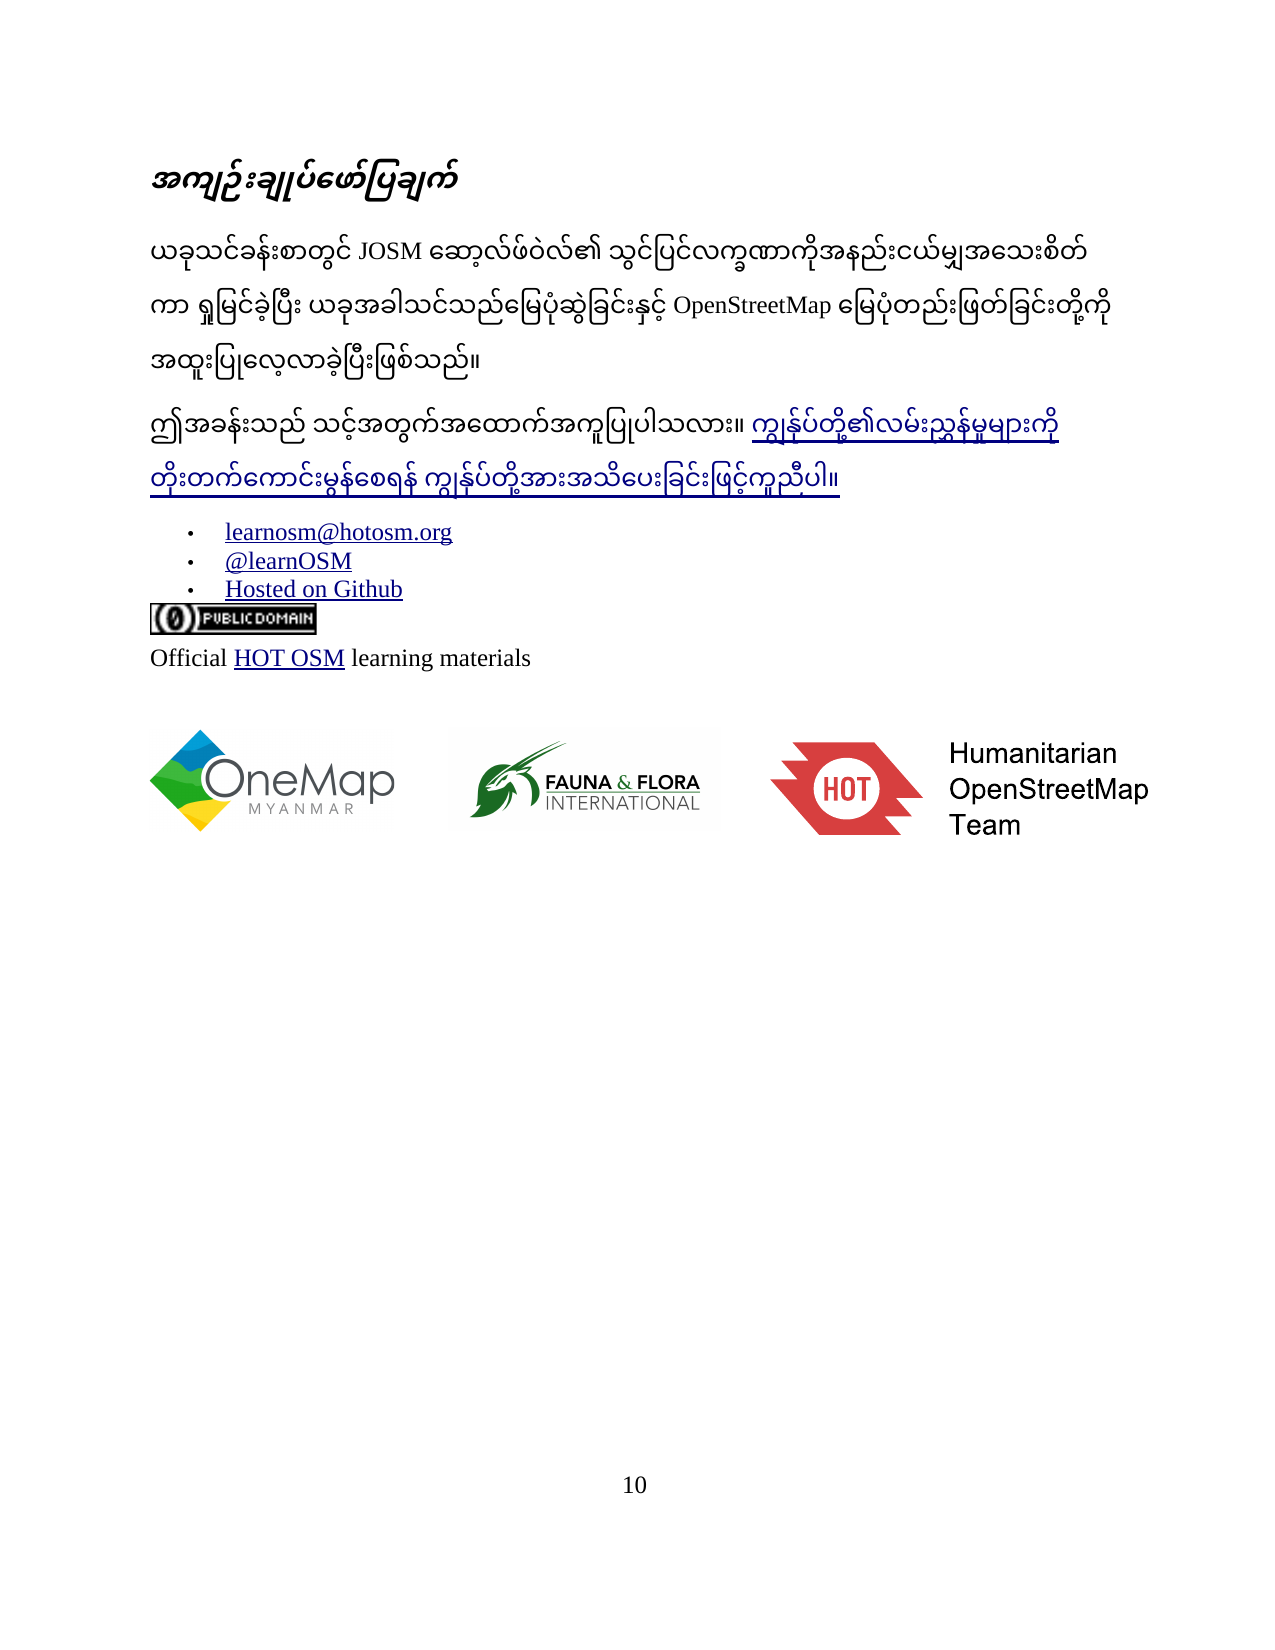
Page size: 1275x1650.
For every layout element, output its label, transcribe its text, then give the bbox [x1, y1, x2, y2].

list @learnOSM [187, 546, 1125, 574]
picture [447, 727, 722, 831]
picture [150, 603, 317, 635]
text ယခုသင်ခန်းစာတွင် JOSM ဆော့လ်ဖ်ဝဲလ်၏ သွင်ပြင်လက္ခဏာကိုအနည်းငယ်မျှအသေးစိတ်ကာ ရှုမြင်ခဲ့ပြီး ယခုအခါသင်သည်မြေပုံဆွဲခြင်းနှင့် OpenStreetMap မြေပုံတည်းဖြတ်ခြင်းတို့ကို အထူးပြုလေ့လာခဲ့ပြီးဖြစ်သည်။ [150, 226, 1125, 390]
picture [149, 729, 395, 832]
text Official HOT OSM learning materials [150, 643, 1125, 672]
text ဤအခန်းသည် သင့်အတွက်အထောက်အကူပြုပါသလား။ ကျွန်ုပ်တို့၏လမ်းညွှန်မှုများကိုတိုးတက်ကောင်းမွန်စေရန် ကျွန်ုပ်တို့အားအသိပေးခြင်းဖြင့်ကူညီပါ။ [150, 399, 1125, 508]
list Hosted on Github [187, 574, 1125, 603]
subtitle အကျဉ်းချုပ်ဖော်ပြချက် [150, 150, 1125, 214]
list learnosm@hotosm.org [187, 517, 1125, 546]
